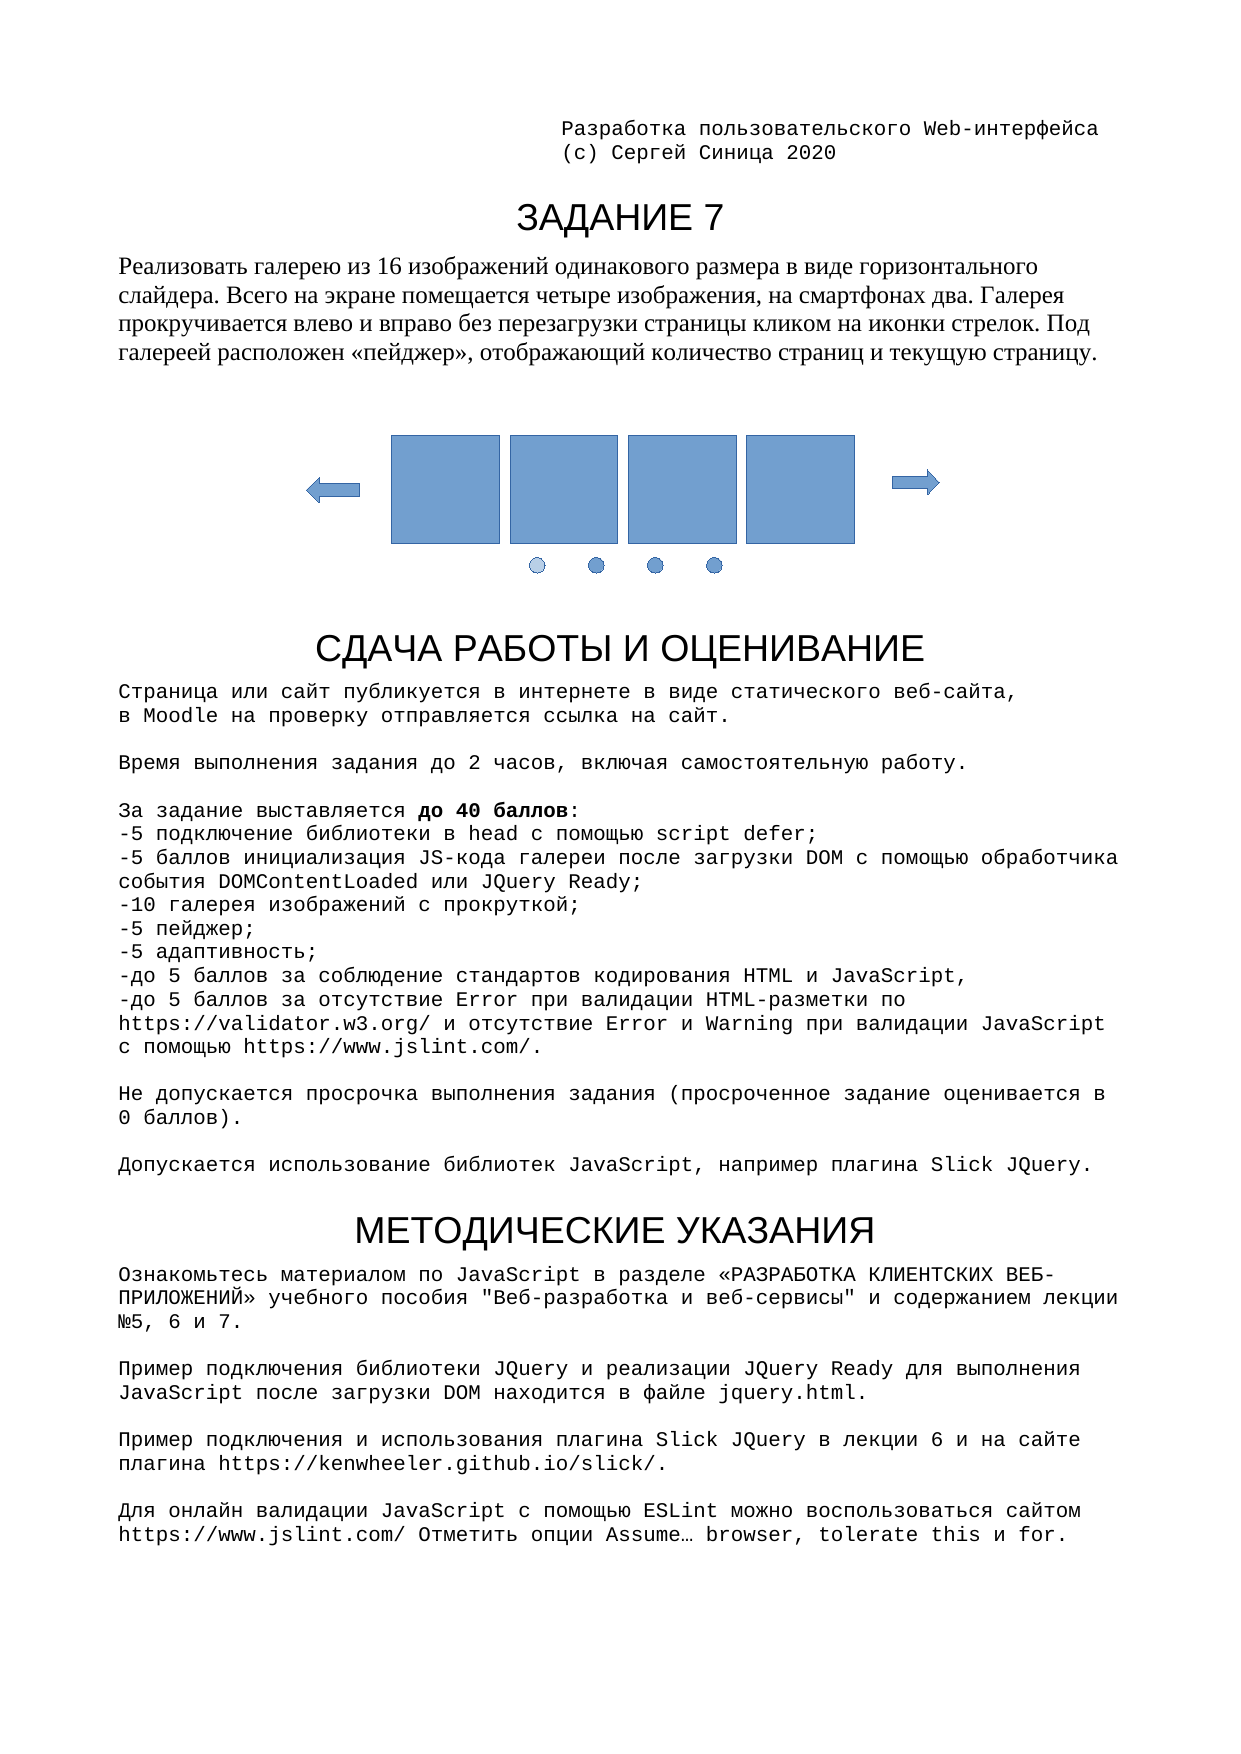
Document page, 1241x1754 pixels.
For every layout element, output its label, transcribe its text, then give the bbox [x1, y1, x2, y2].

text -5 баллов инициализация JS-кода галереи после загрузки DOM с помощью обработчика события DOMContentLoaded или JQuery Ready; [118, 847, 1122, 894]
text Пример подключения библиотеки JQuery и реализации JQuery Ready для выполнения JavaScript после загрузки DOM находится в файле jquery.html. [118, 1358, 1122, 1405]
text За задание выставляется до 40 баллов: [118, 800, 1122, 823]
subtitle СДАЧА РАБОТЫ И ОЦЕНИВАНИЕ [118, 626, 1122, 669]
text Страница или сайт публикуется в интернете в виде статического веб-сайта, [118, 681, 1122, 705]
text Допускается использование библиотек JavaScript, например плагина Slick JQuery. [118, 1154, 1122, 1178]
text Ознакомьтесь материалом по JavaScript в разделе «РАЗРАБОТКА КЛИЕНТСКИХ ВЕБ-ПРИЛОЖЕНИЙ» учебного пособия "Веб-разработка и веб-сервисы" и содержанием лекции №5, 6 и 7. [118, 1263, 1122, 1334]
text Время выполнения задания до 2 часов, включая самостоятельную работу. [118, 752, 1122, 776]
subtitle ЗАДАНИЕ 7 [118, 195, 1122, 238]
text Разработка пользовательского Web-интерфейса [561, 118, 1122, 142]
text -10 галерея изображений с прокруткой; [118, 894, 1122, 918]
text -до 5 баллов за соблюдение стандартов кодирования HTML и JavaScript, [118, 965, 1122, 989]
text -5 пейджер; [118, 918, 1122, 942]
subtitle МЕТОДИЧЕСКИЕ УКАЗАНИЯ [118, 1208, 1122, 1251]
text в Moodle на проверку отправляется ссылка на сайт. [118, 705, 1122, 729]
text -5 подключение библиотеки в head с помощью script defer; [118, 823, 1122, 847]
text (с) Сергей Синица 2020 [561, 142, 1122, 165]
text -до 5 баллов за отсутствие Error при валидации HTML-разметки по https://validator.w3.org/ и отсутствие Error и Warning при валидации JavaScript с помощью https://www.jslint.com/. [118, 989, 1122, 1060]
text Пример подключения и использования плагина Slick JQuery в лекции 6 и на сайте плагина https://kenwheeler.github.io/slick/. [118, 1429, 1122, 1476]
text Для онлайн валидации JavaScript с помощью ESLint можно воспользоваться сайтом https://www.jslint.com/ Отметить опции Assume… browser, tolerate this и for. [118, 1500, 1122, 1547]
text -5 адаптивность; [118, 942, 1122, 965]
text Реализовать галерею из 16 изображений одинакового размера в виде горизонтального слайдера. Всего на экране помещается четыре изображения, на смартфонах два. Галерея прокручивается влево и вправо без перезагрузки страницы кликом на иконки стрелок. Под галереей расположен «пейджер», отображающий количество страниц и текущую страницу. [118, 251, 1122, 366]
text Не допускается просрочка выполнения задания (просроченное задание оценивается в 0 баллов). [118, 1083, 1122, 1131]
